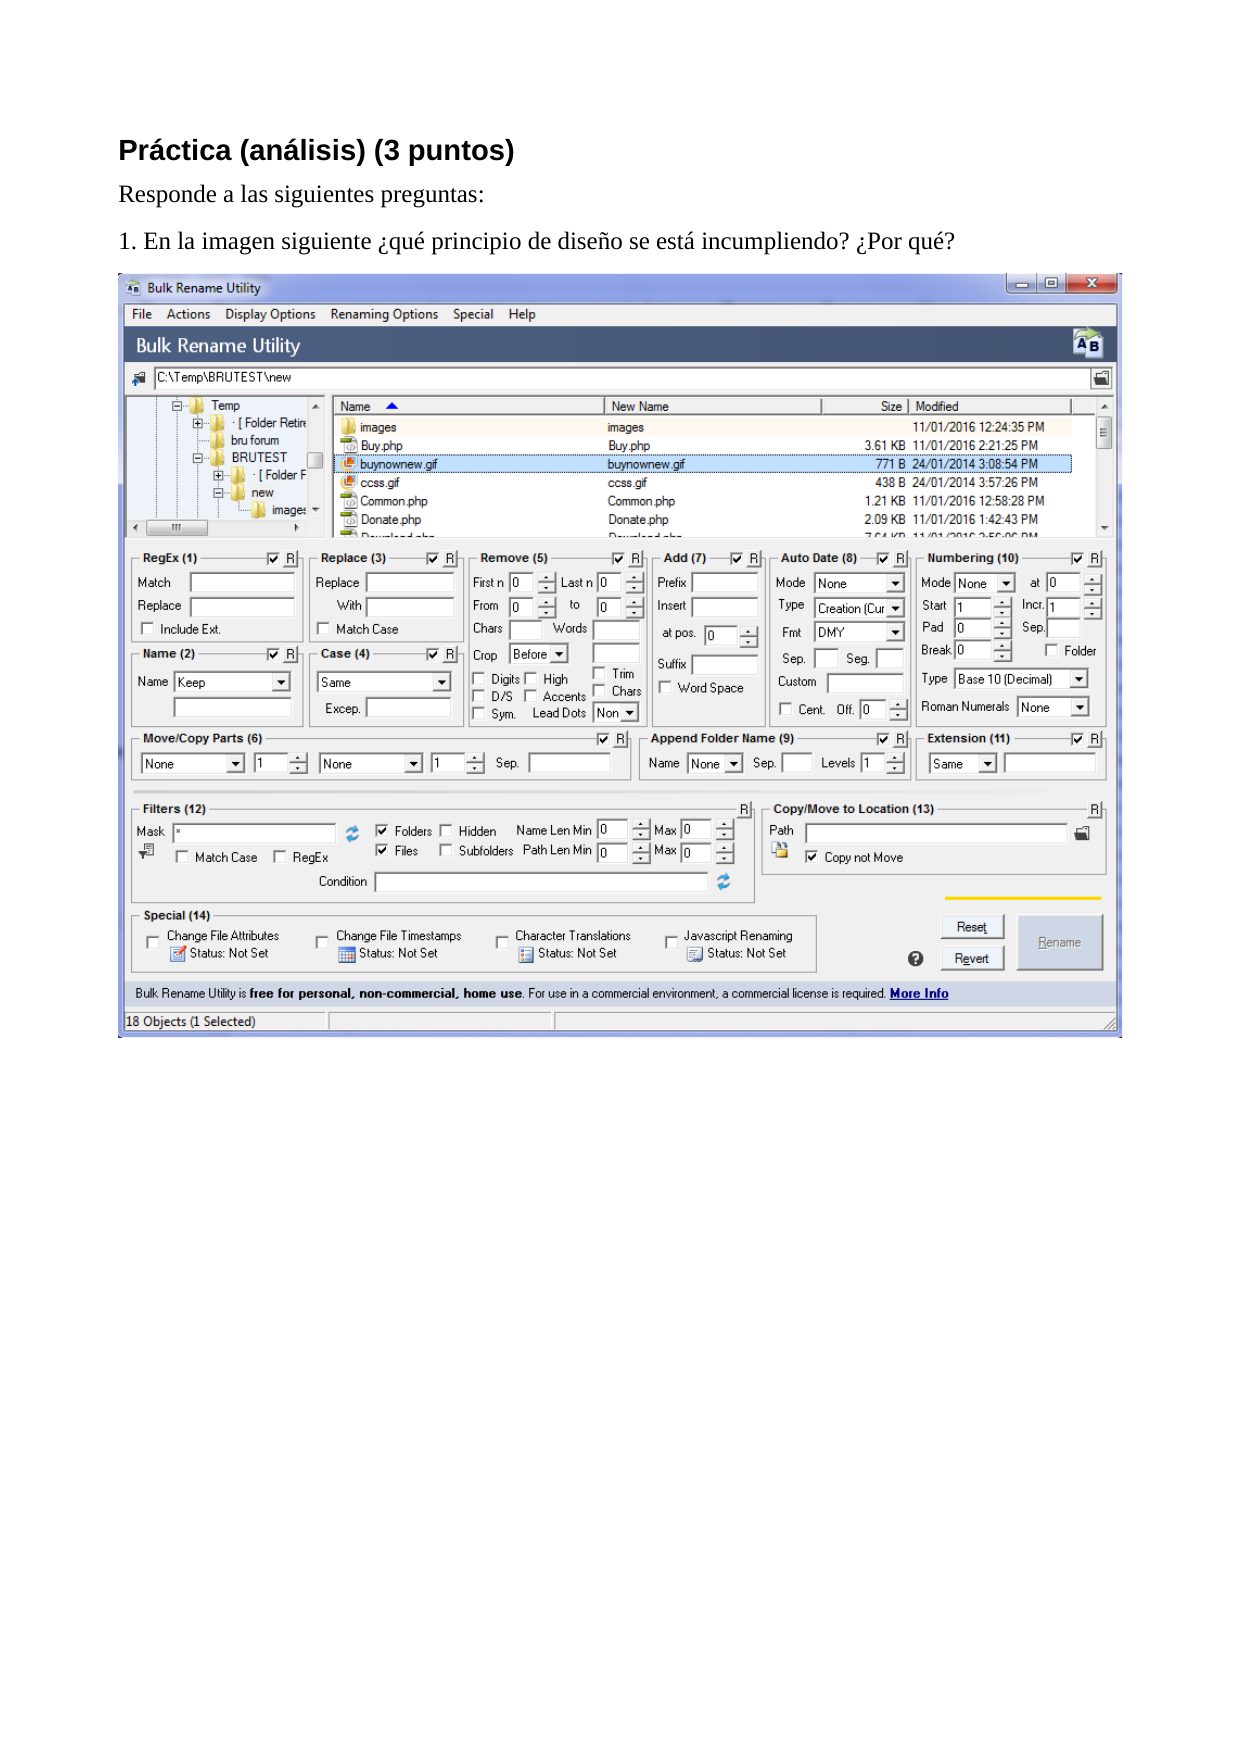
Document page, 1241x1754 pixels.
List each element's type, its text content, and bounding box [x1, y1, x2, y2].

picture [118, 273, 1123, 1038]
text 1. En la imagen siguiente ¿qué principio de diseño se está incumpliendo? ¿Por qué? [118, 226, 1122, 255]
subtitle Práctica (análisis) (3 puntos) [118, 133, 1122, 166]
text Responde a las siguientes preguntas: [118, 179, 1122, 207]
table_header [118, 1089, 1122, 1175]
